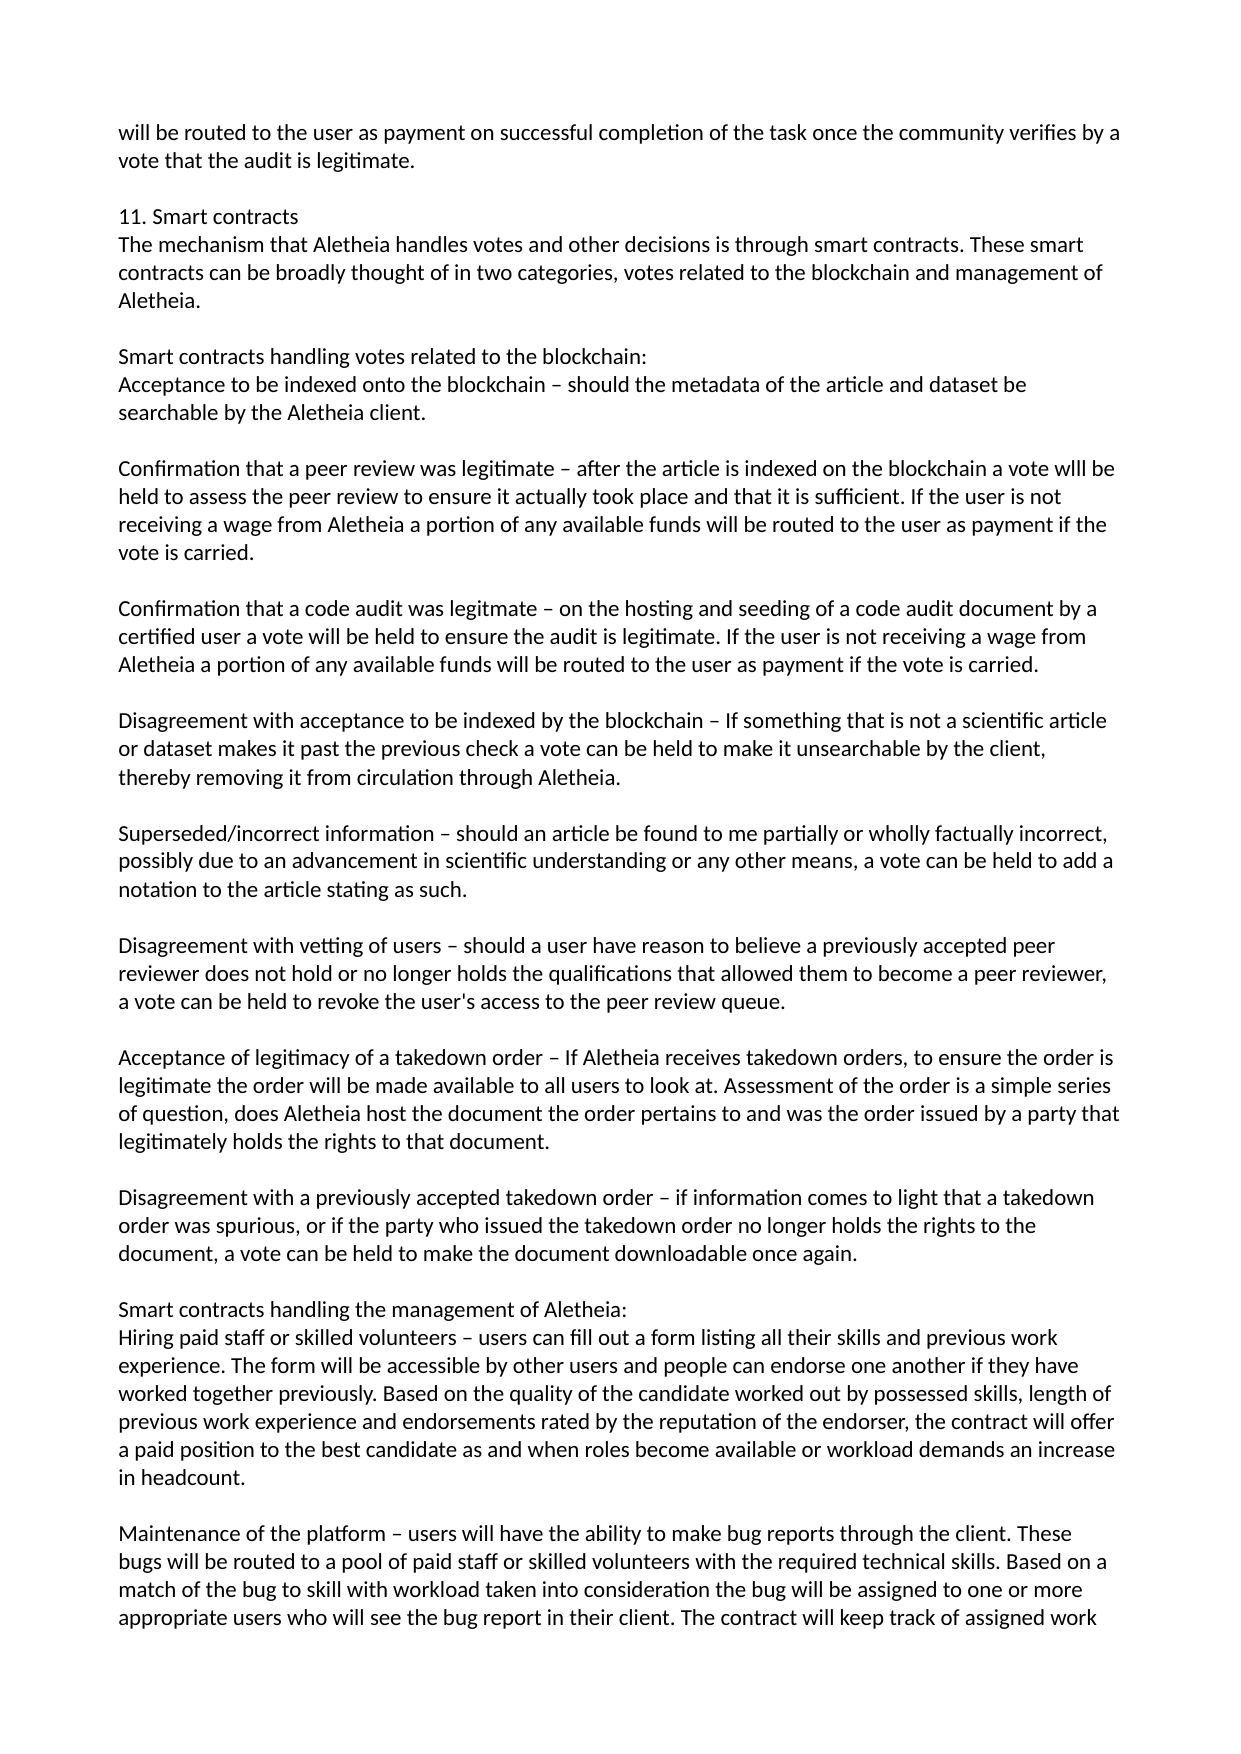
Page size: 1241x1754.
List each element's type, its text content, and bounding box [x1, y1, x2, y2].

text Acceptance to be indexed onto the blockchain – should the metadata of the article and dataset be searchable by the Aletheia client. [118, 370, 1122, 426]
text 11. Smart contracts [118, 202, 1122, 230]
text Maintenance of the platform – users will have the ability to make bug reports through the client. These bugs will be routed to a pool of paid staff or skilled volunteers with the required technical skills. Based on a match of the bug to skill with workload taken into consideration the bug will be assigned to one or more appropriate users who will see the bug report in their client. The contract will keep track of assigned work [118, 1519, 1122, 1631]
text Disagreement with acceptance to be indexed by the blockchain – If something that is not a scientific article or dataset makes it past the previous check a vote can be held to make it unsearchable by the client, thereby removing it from circulation through Aletheia. [118, 707, 1122, 791]
text Superseded/incorrect information – should an article be found to me partially or wholly factually incorrect, possibly due to an advancement in scientific understanding or any other means, a vote can be held to add a notation to the article stating as such. [118, 819, 1122, 903]
text Smart contracts handling votes related to the blockchain: [118, 342, 1122, 370]
text Hiring paid staff or skilled volunteers – users can fill out a form listing all their skills and previous work experience. The form will be accessible by other users and people can endorse one another if they have worked together previously. Based on the quality of the candidate worked out by possessed skills, length of previous work experience and endorsements rated by the reputation of the endorser, the contract will offer a paid position to the best candidate as and when roles become available or workload demands an increase in headcount. [118, 1323, 1122, 1491]
text The mechanism that Aletheia handles votes and other decisions is through smart contracts. These smart contracts can be broadly thought of in two categories, votes related to the blockchain and management of Aletheia. [118, 230, 1122, 314]
text Confirmation that a code audit was legitmate – on the hosting and seeding of a code audit document by a certified user a vote will be held to ensure the audit is legitimate. If the user is not receiving a wage from Aletheia a portion of any available funds will be routed to the user as payment if the vote is carried. [118, 594, 1122, 678]
text Disagreement with vetting of users – should a user have reason to believe a previously accepted peer reviewer does not hold or no longer holds the qualifications that allowed them to become a peer reviewer, a vote can be held to revoke the user's access to the peer review queue. [118, 931, 1122, 1015]
text Acceptance of legitimacy of a takedown order – If Aletheia receives takedown orders, to ensure the order is legitimate the order will be made available to all users to look at. Assessment of the order is a simple series of question, does Aletheia host the document the order pertains to and was the order issued by a party that legitimately holds the rights to that document. [118, 1043, 1122, 1155]
text Disagreement with a previously accepted takedown order – if information comes to light that a takedown order was spurious, or if the party who issued the takedown order no longer holds the rights to the document, a vote can be held to make the document downloadable once again. [118, 1183, 1122, 1267]
text Smart contracts handling the management of Aletheia: [118, 1295, 1122, 1323]
text Confirmation that a peer review was legitimate – after the article is indexed on the blockchain a vote wlll be held to assess the peer review to ensure it actually took place and that it is sufficient. If the user is not receiving a wage from Aletheia a portion of any available funds will be routed to the user as payment if the vote is carried. [118, 454, 1122, 566]
text will be routed to the user as payment on successful completion of the task once the community verifies by a vote that the audit is legitimate. [118, 118, 1122, 174]
